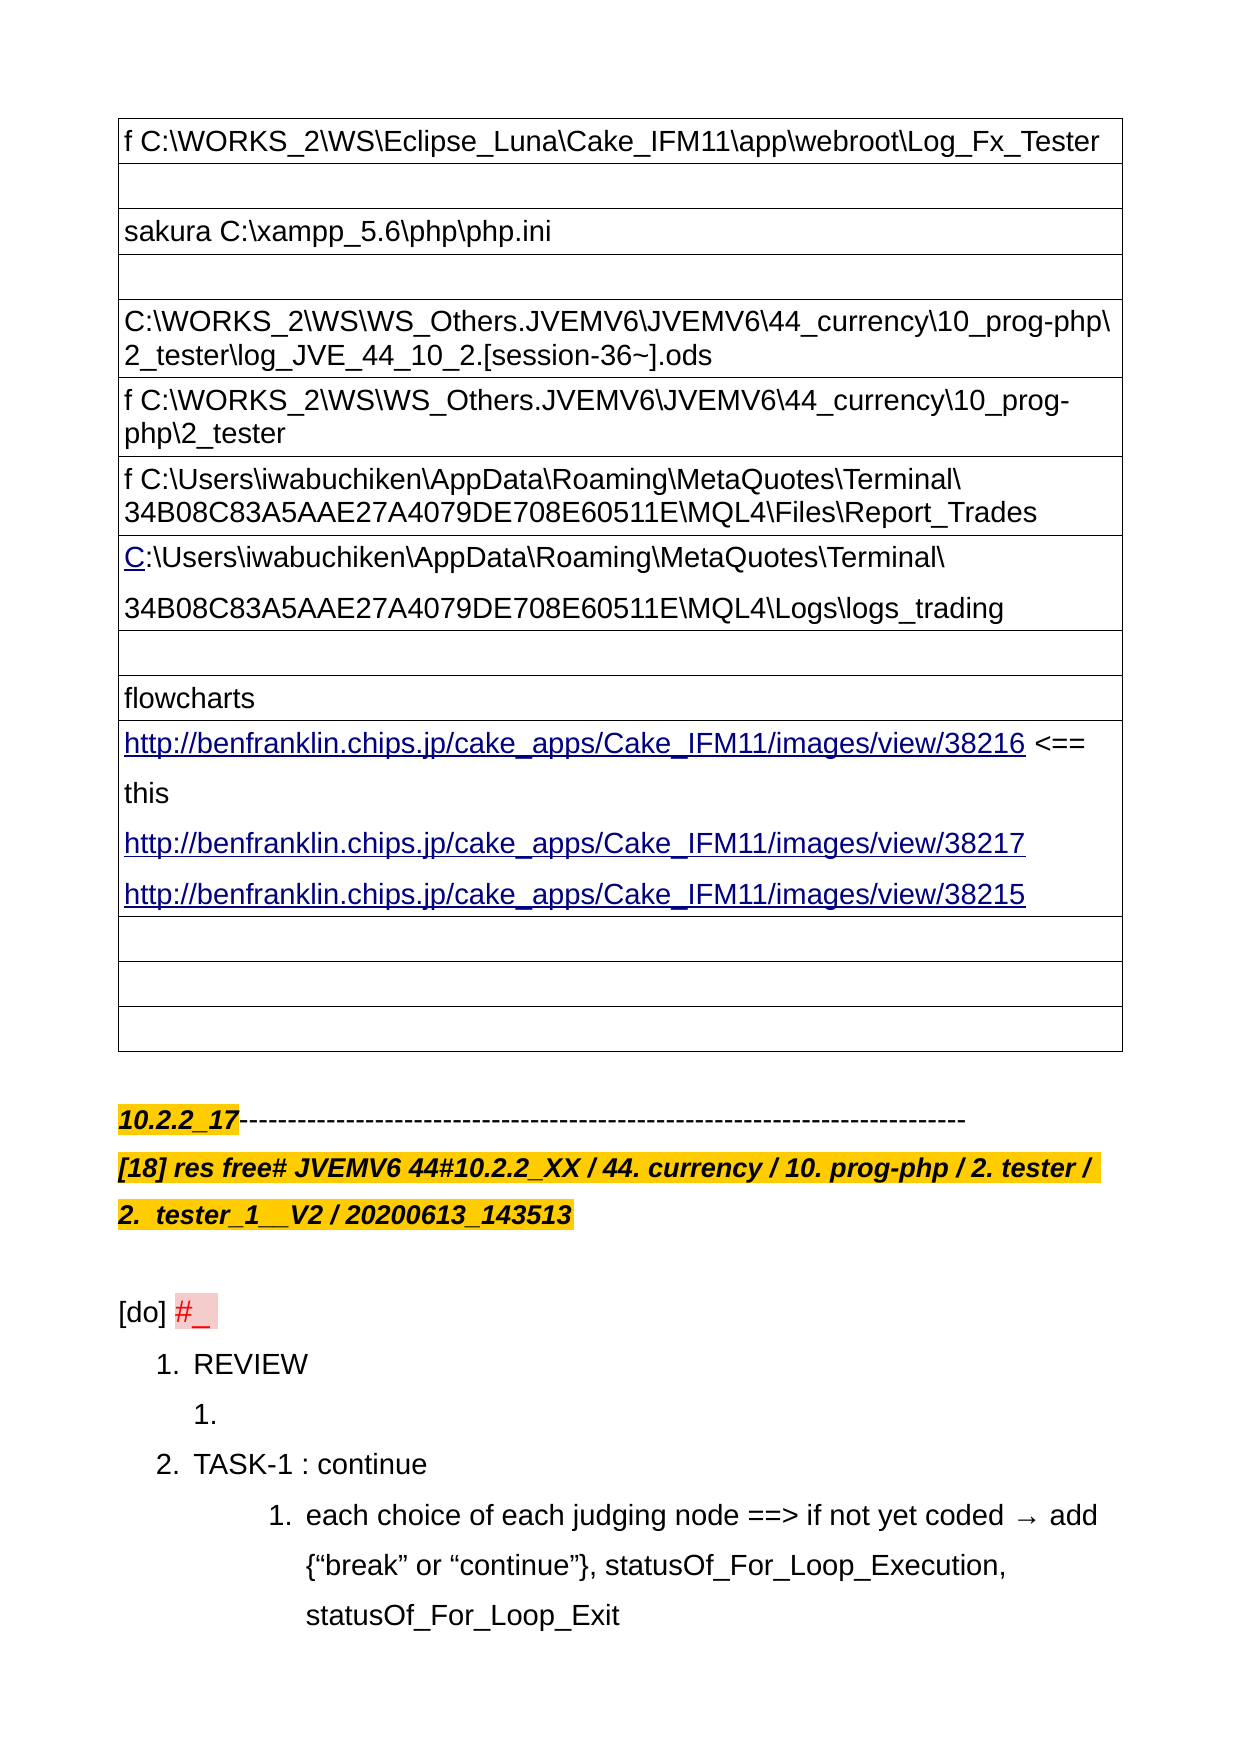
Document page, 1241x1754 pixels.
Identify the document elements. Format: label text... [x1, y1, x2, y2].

table_cell C:\WORKS_2\WS\WS_Others.JVEMV6\JVEMV6\44_currency\10_prog-php\2_tester\log_JVE_44_10_2.[session-36~].ods [119, 300, 1122, 377]
table_cell [119, 1007, 1122, 1051]
table_cell f C:\Users\iwabuchiken\AppData\Roaming\MetaQuotes\Terminal\34B08C83A5AAE27A4079DE708E60511E\MQL4\Files\Report_Trades [119, 457, 1122, 534]
text 10.2.2_17--------------------------------------------------------------------------- [118, 1102, 1122, 1135]
list TASK-1 : continue [156, 1447, 1122, 1481]
table_cell [119, 164, 1122, 208]
table_cell http://benfranklin.chips.jp/cake_apps/Cake_IFM11/images/view/38216 <== this http://benfranklin.chips.jp/cake_apps/Cake_IFM11/images/view/38217 http://benfranklin.chips.jp/cake_apps/Cake_IFM11/images/view/38215 [119, 721, 1122, 916]
table_cell [119, 917, 1122, 961]
table_cell f C:\WORKS_2\WS\Eclipse_Luna\Cake_IFM11\app\webroot\Log_Fx_Tester [119, 119, 1122, 163]
text [18] res free# JVEMV6 44#10.2.2_XX / 44. currency / 10. prog-php / 2. tester / 2. tester_1__V2 / 20200613_143513 [118, 1152, 1122, 1230]
table_cell C:\Users\iwabuchiken\AppData\Roaming\MetaQuotes\Terminal\34B08C83A5AAE27A4079DE708E60511E\MQL4\Logs\logs_trading [119, 536, 1122, 630]
table_cell f C:\WORKS_2\WS\WS_Others.JVEMV6\JVEMV6\44_currency\10_prog-php\2_tester [119, 378, 1122, 456]
list REVIEW [156, 1347, 1122, 1380]
list each choice of each judging node ==> if not yet coded → add {“break” or “continue”}, statusOf_For_Loop_Execution, statusOf_For_Loop_Exit [268, 1498, 1122, 1632]
text [do] #_ [118, 1293, 1122, 1329]
table_cell [119, 631, 1122, 675]
table_cell [119, 255, 1122, 298]
table_cell [119, 962, 1122, 1006]
table_cell flowcharts [119, 676, 1122, 720]
table_cell sakura C:\xampp_5.6\php\php.ini [119, 209, 1122, 253]
